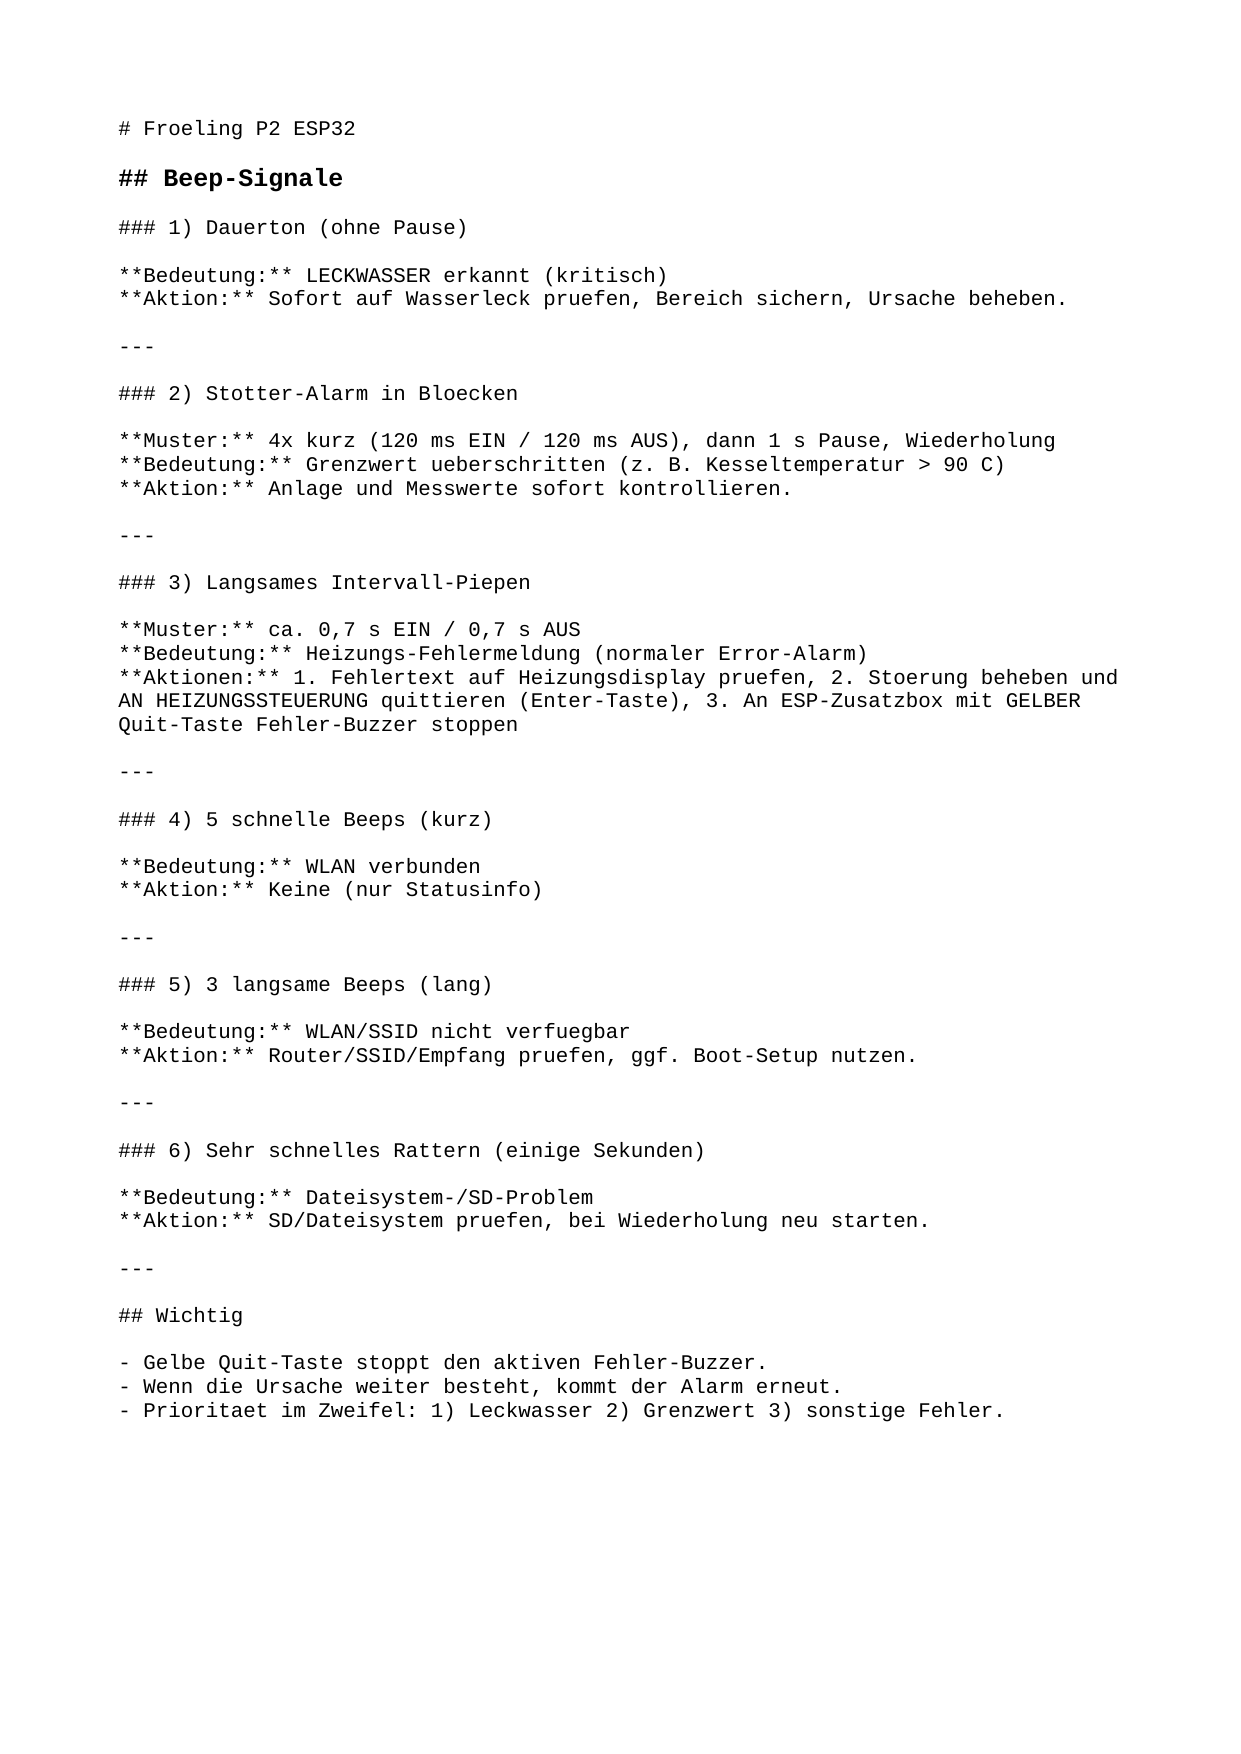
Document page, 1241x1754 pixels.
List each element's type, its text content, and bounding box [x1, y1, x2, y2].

text --- [118, 1258, 1122, 1281]
text **Aktion:** SD/Dateisystem pruefen, bei Wiederholung neu starten. [118, 1211, 1122, 1234]
text **Aktion:** Router/SSID/Empfang pruefen, ggf. Boot-Setup nutzen. [118, 1045, 1122, 1069]
text **Bedeutung:** WLAN/SSID nicht verfuegbar [118, 1021, 1122, 1045]
text - Wenn die Ursache weiter besteht, kommt der Alarm erneut. [118, 1376, 1122, 1400]
text **Muster:** ca. 0,7 s EIN / 0,7 s AUS [118, 619, 1122, 643]
text **Muster:** 4x kurz (120 ms EIN / 120 ms AUS), dann 1 s Pause, Wiederholung [118, 430, 1122, 454]
text **Aktion:** Anlage und Messwerte sofort kontrollieren. [118, 477, 1122, 501]
text **Bedeutung:** LECKWASSER erkannt (kritisch) [118, 265, 1122, 288]
text **Bedeutung:** WLAN verbunden [118, 856, 1122, 879]
text ### 4) 5 schnelle Beeps (kurz) [118, 808, 1122, 832]
text **Aktionen:** 1. Fehlertext auf Heizungsdisplay pruefen, 2. Stoerung beheben und AN HEIZUNGSSTEUERUNG quittieren (Enter-Taste), 3. An ESP-Zusatzbox mit GELBER Quit-Taste Fehler-Buzzer stoppen [118, 667, 1122, 738]
text ### 3) Langsames Intervall-Piepen [118, 572, 1122, 596]
text ### 5) 3 langsame Beeps (lang) [118, 974, 1122, 998]
text --- [118, 927, 1122, 950]
text ## Wichtig [118, 1305, 1122, 1329]
text - Gelbe Quit-Taste stoppt den aktiven Fehler-Buzzer. [118, 1352, 1122, 1376]
text # Froeling P2 ESP32 [118, 118, 1122, 142]
text ### 2) Stotter-Alarm in Bloecken [118, 383, 1122, 407]
text --- [118, 1092, 1122, 1116]
text ### 6) Sehr schnelles Rattern (einige Sekunden) [118, 1139, 1122, 1163]
text **Bedeutung:** Dateisystem-/SD-Problem [118, 1187, 1122, 1211]
text **Bedeutung:** Heizungs-Fehlermeldung (normaler Error-Alarm) [118, 643, 1122, 667]
text --- [118, 761, 1122, 785]
text - Prioritaet im Zweifel: 1) Leckwasser 2) Grenzwert 3) sonstige Fehler. [118, 1400, 1122, 1423]
text **Aktion:** Keine (nur Statusinfo) [118, 879, 1122, 903]
text --- [118, 336, 1122, 359]
text **Aktion:** Sofort auf Wasserleck pruefen, Bereich sichern, Ursache beheben. [118, 288, 1122, 312]
text ### 1) Dauerton (ohne Pause) [118, 217, 1122, 241]
text ## Beep-Signale [118, 165, 1122, 194]
text --- [118, 525, 1122, 548]
text **Bedeutung:** Grenzwert ueberschritten (z. B. Kesseltemperatur > 90 C) [118, 454, 1122, 477]
